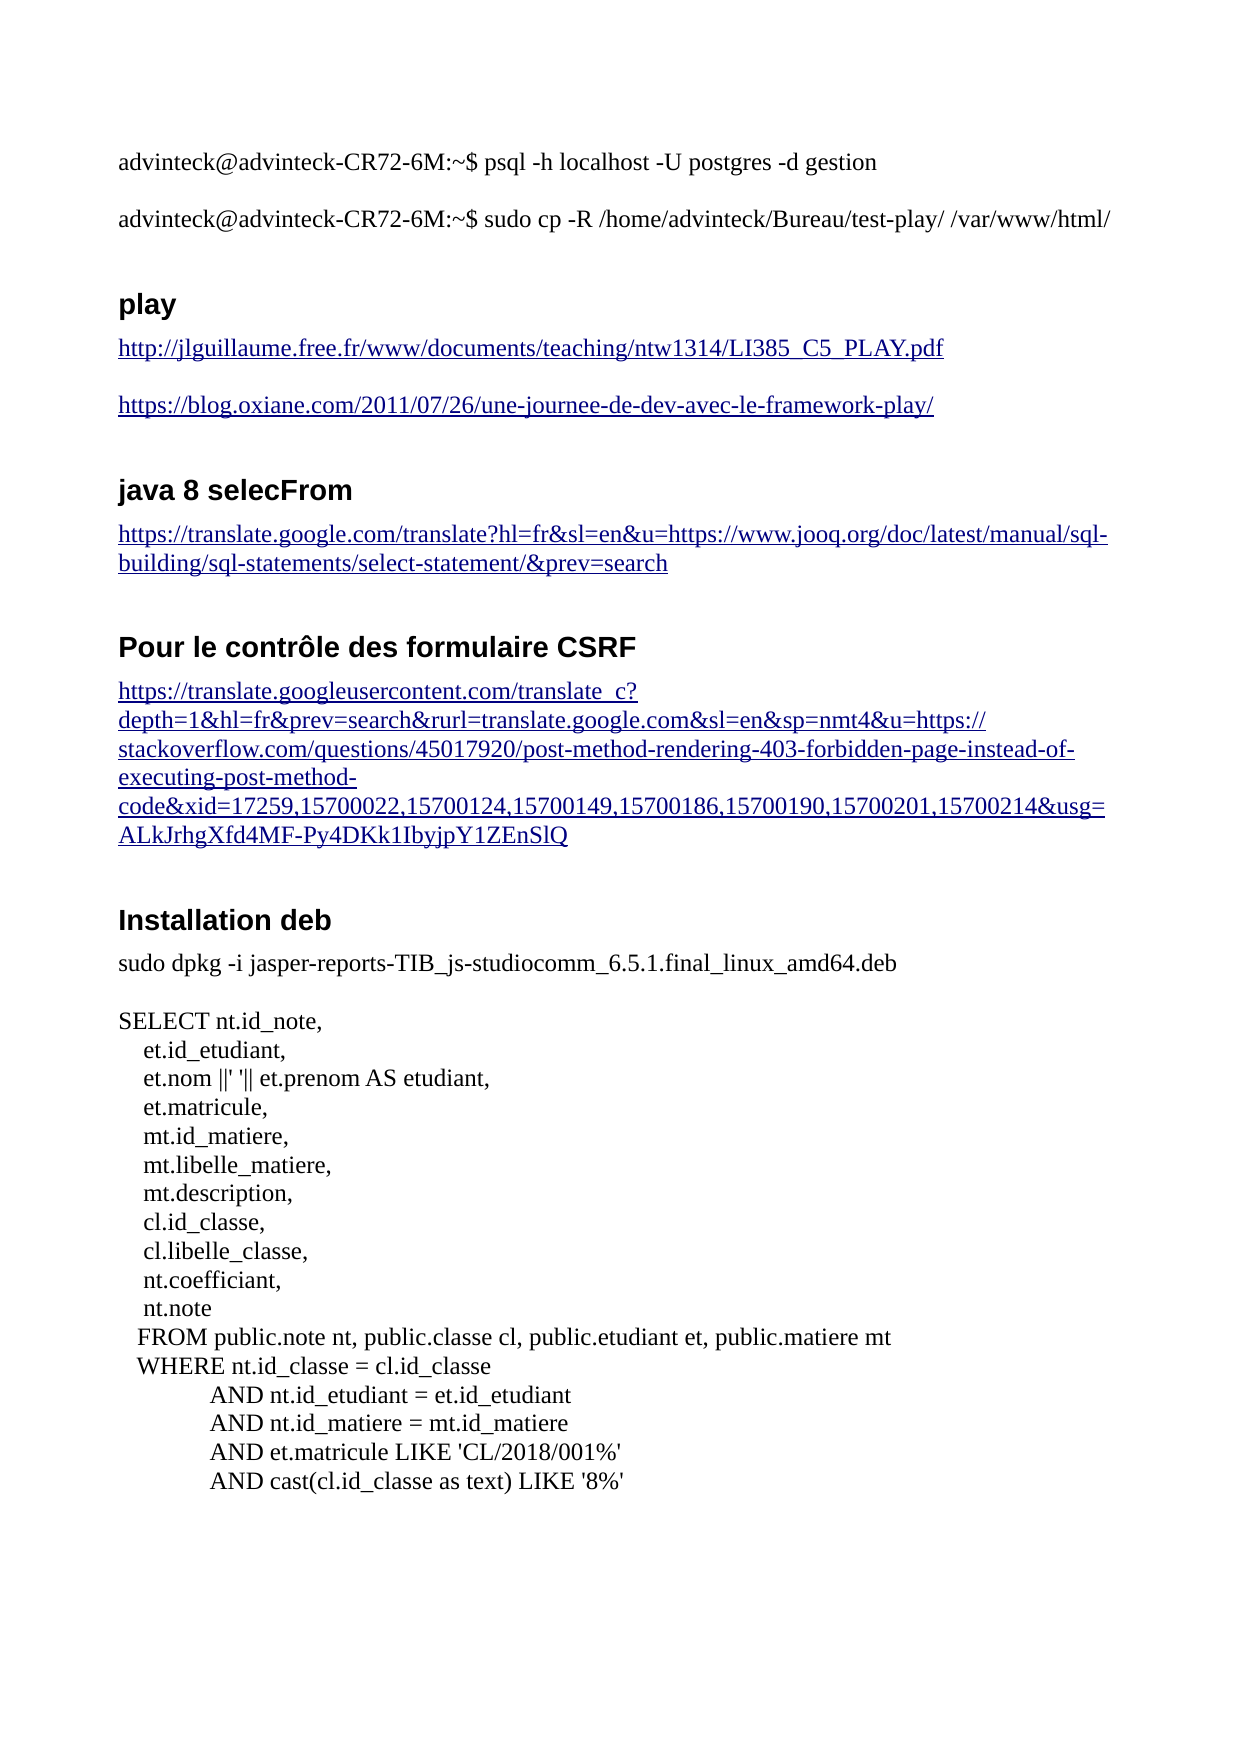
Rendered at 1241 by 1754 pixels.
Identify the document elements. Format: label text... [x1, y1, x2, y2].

text nt.note [118, 1293, 1122, 1322]
subtitle play [118, 287, 1122, 320]
text cl.libelle_classe, [118, 1236, 1122, 1265]
text mt.description, [118, 1178, 1122, 1207]
subtitle Pour le contrôle des formulaire CSRF [118, 630, 1122, 664]
text et.nom ||' '|| et.prenom AS etudiant, [118, 1063, 1122, 1092]
subtitle java 8 selecFrom [118, 473, 1122, 506]
text https://translate.googleusercontent.com/translate_c?depth=1&hl=fr&prev=search&rurl=translate.google.com&sl=en&sp=nmt4&u=https://stackoverflow.com/questions/45017920/post-method-rendering-403-forbidden-page-instead-of-executing-post-method-code&xid=17259,15700022,15700124,15700149,15700186,15700190,15700201,15700214&usg=ALkJrhgXfd4MF-Py4DKk1IbyjpY1ZEnSlQ [118, 676, 1122, 849]
text WHERE nt.id_classe = cl.id_classe [118, 1351, 1122, 1380]
text http://jlguillaume.free.fr/www/documents/teaching/ntw1314/LI385_C5_PLAY.pdf [118, 333, 1122, 362]
text cl.id_classe, [118, 1207, 1122, 1236]
text mt.libelle_matiere, [118, 1150, 1122, 1178]
text sudo dpkg -i jasper-reports-TIB_js-studiocomm_6.5.1.final_linux_amd64.deb [118, 948, 1122, 977]
text advinteck@advinteck-CR72-6M:~$ sudo cp -R /home/advinteck/Bureau/test-play/ /var/www/html/ [118, 204, 1122, 233]
text et.id_etudiant, [118, 1035, 1122, 1063]
text advinteck@advinteck-CR72-6M:~$ psql -h localhost -U postgres -d gestion [118, 147, 1122, 176]
text FROM public.note nt, public.classe cl, public.etudiant et, public.matiere mt [118, 1322, 1122, 1351]
text et.matricule, [118, 1092, 1122, 1121]
text https://translate.google.com/translate?hl=fr&sl=en&u=https://www.jooq.org/doc/latest/manual/sql-building/sql-statements/select-statement/&prev=search [118, 519, 1122, 576]
text https://blog.oxiane.com/2011/07/26/une-journee-de-dev-avec-le-framework-play/ [118, 390, 1122, 419]
text SELECT nt.id_note, [118, 1006, 1122, 1035]
text AND nt.id_matiere = mt.id_matiere [118, 1408, 1122, 1437]
text nt.coefficiant, [118, 1265, 1122, 1293]
text AND cast(cl.id_classe as text) LIKE '8%' [118, 1466, 1122, 1495]
subtitle Installation deb [118, 902, 1122, 936]
text mt.id_matiere, [118, 1121, 1122, 1150]
text AND nt.id_etudiant = et.id_etudiant [118, 1380, 1122, 1408]
text AND et.matricule LIKE 'CL/2018/001%' [118, 1437, 1122, 1466]
